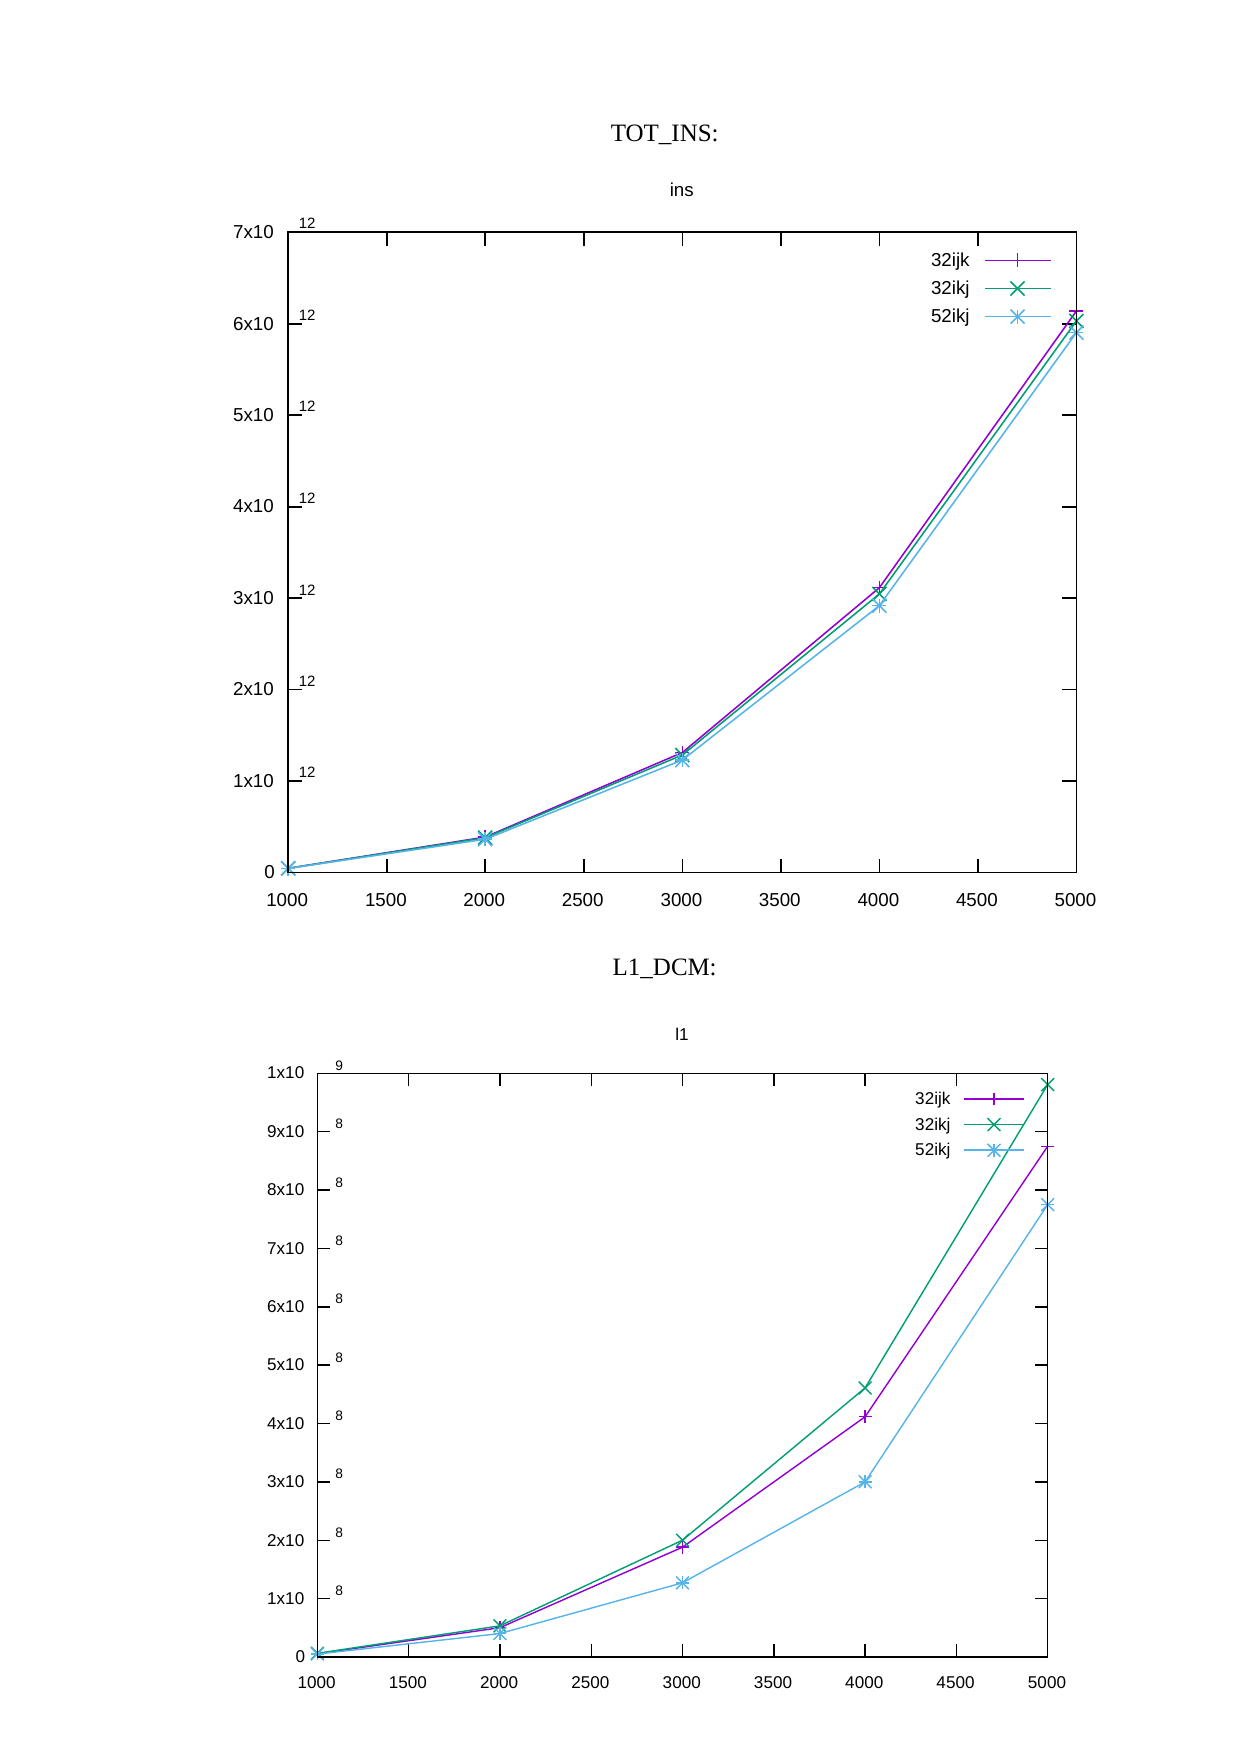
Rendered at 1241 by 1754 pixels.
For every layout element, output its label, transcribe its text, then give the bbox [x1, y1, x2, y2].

text TOT_INS: [177, 118, 1152, 147]
text L1_DCM: [177, 952, 1152, 981]
